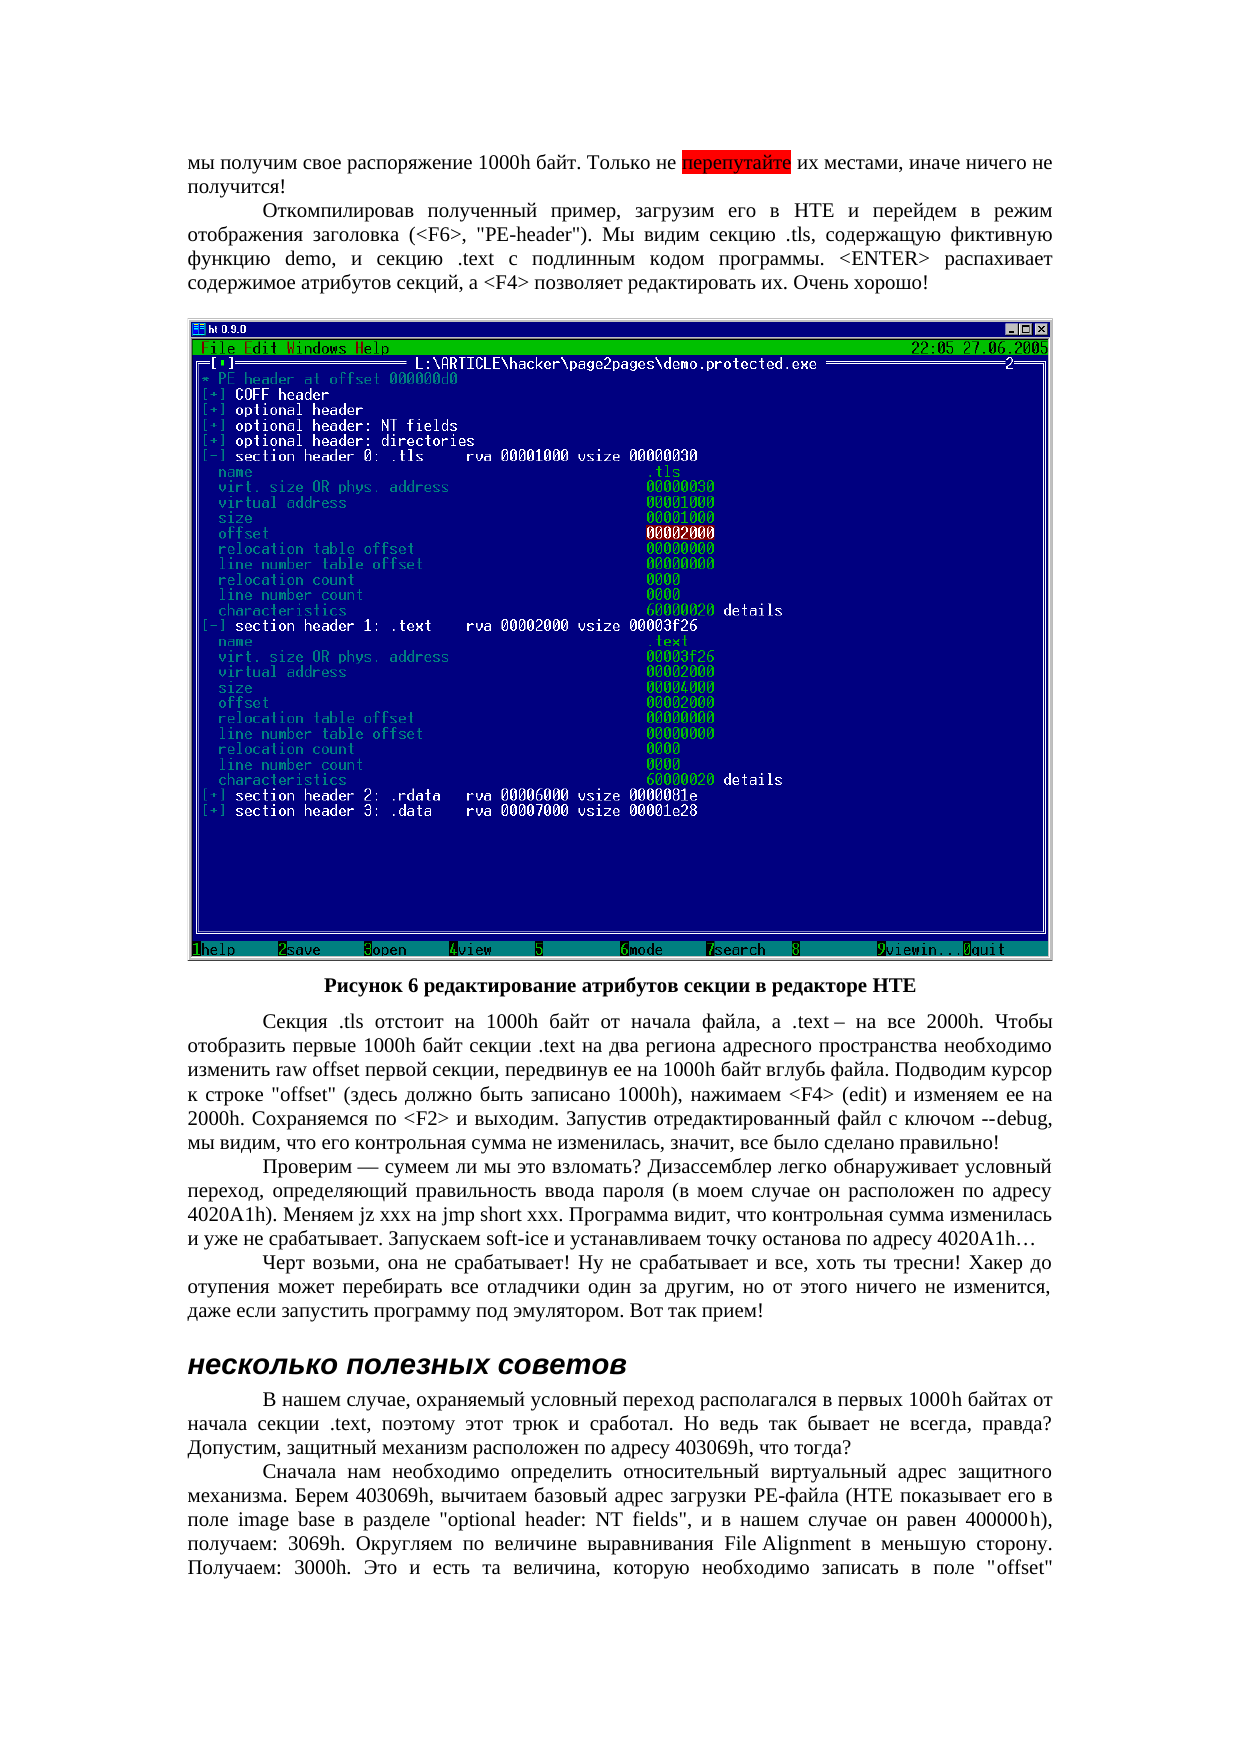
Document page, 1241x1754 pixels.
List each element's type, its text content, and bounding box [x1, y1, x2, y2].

text мы получим свое распоряжение 1000h байт. Только не перепутайте их местами, иначе ничего не получится! [187, 150, 1053, 198]
text В нашем случае, охраняемый условный переход располагался в первых 1000h байтах от начала секции .text, поэтому этот трюк и сработал. Но ведь так бывает не всегда, правда? Допустим, защитный механизм расположен по адресу 403069h, что тогда? [187, 1387, 1053, 1459]
picture [187, 318, 1053, 961]
text Проверим — сумеем ли мы это взломать? Дизассемблер легко обнаруживает условный переход, определяющий правильность ввода пароля (в моем случае он расположен по адресу 4020A1h). Меняем jz xxx на jmp short xxx. Программа видит, что контрольная сумма изменилась и уже не срабатывает. Запускаем soft-ice и устанавливаем точку останова по адресу 4020A1h… [187, 1154, 1053, 1250]
text Секция .tls отстоит на 1000h байт от начала файла, а .text – на все 2000h. Чтобы отобразить первые 1000h байт секции .text на два региона адресного пространства необходимо изменить raw offset первой секции, передвинув ее на 1000h байт вглубь файла. Подводим курсор к строке "offset" (здесь должно быть записано 1000h), нажимаем <F4> (edit) и изменяем ее на 2000h. Сохраняемся по <F2> и выходим. Запустив отредактированный файл с ключом --debug, мы видим, что его контрольная сумма не изменилась, значит, все было сделано правильно! [187, 1009, 1053, 1154]
text Рисунок 6 редактирование атрибутов секции в редакторе HTE [187, 973, 1053, 997]
text Откомпилировав полученный пример, загрузим его в HTE и перейдем в режим отображения заголовка (<F6>, "PE-header"). Мы видим секцию .tls, содержащую фиктивную функцию demo, и секцию .text с подлинным кодом программы. <ENTER> распахивает содержимое атрибутов секций, а <F4> позволяет редактировать их. Очень хорошо! [187, 198, 1053, 294]
text Сначала нам необходимо определить относительный виртуальный адрес защитного механизма. Берем 403069h, вычитаем базовый адрес загрузки PE-файла (HTE показывает его в поле image base в разделе "optional header: NT fields", и в нашем случае он равен 400000h), получаем: 3069h. Округляем по величине выравнивания File Alignment в меньшую сторону. Получаем: 3000h. Это и есть та величина, которую необходимо записать в поле "offset" [187, 1459, 1053, 1579]
subtitle несколько полезных советов [187, 1347, 1053, 1381]
text Черт возьми, она не срабатывает! Ну не срабатывает и все, хоть ты тресни! Хакер до отупения может перебирать все отладчики один за другим, но от этого ничего не изменится, даже если запустить программу под эмулятором. Вот так прием! [187, 1250, 1053, 1322]
